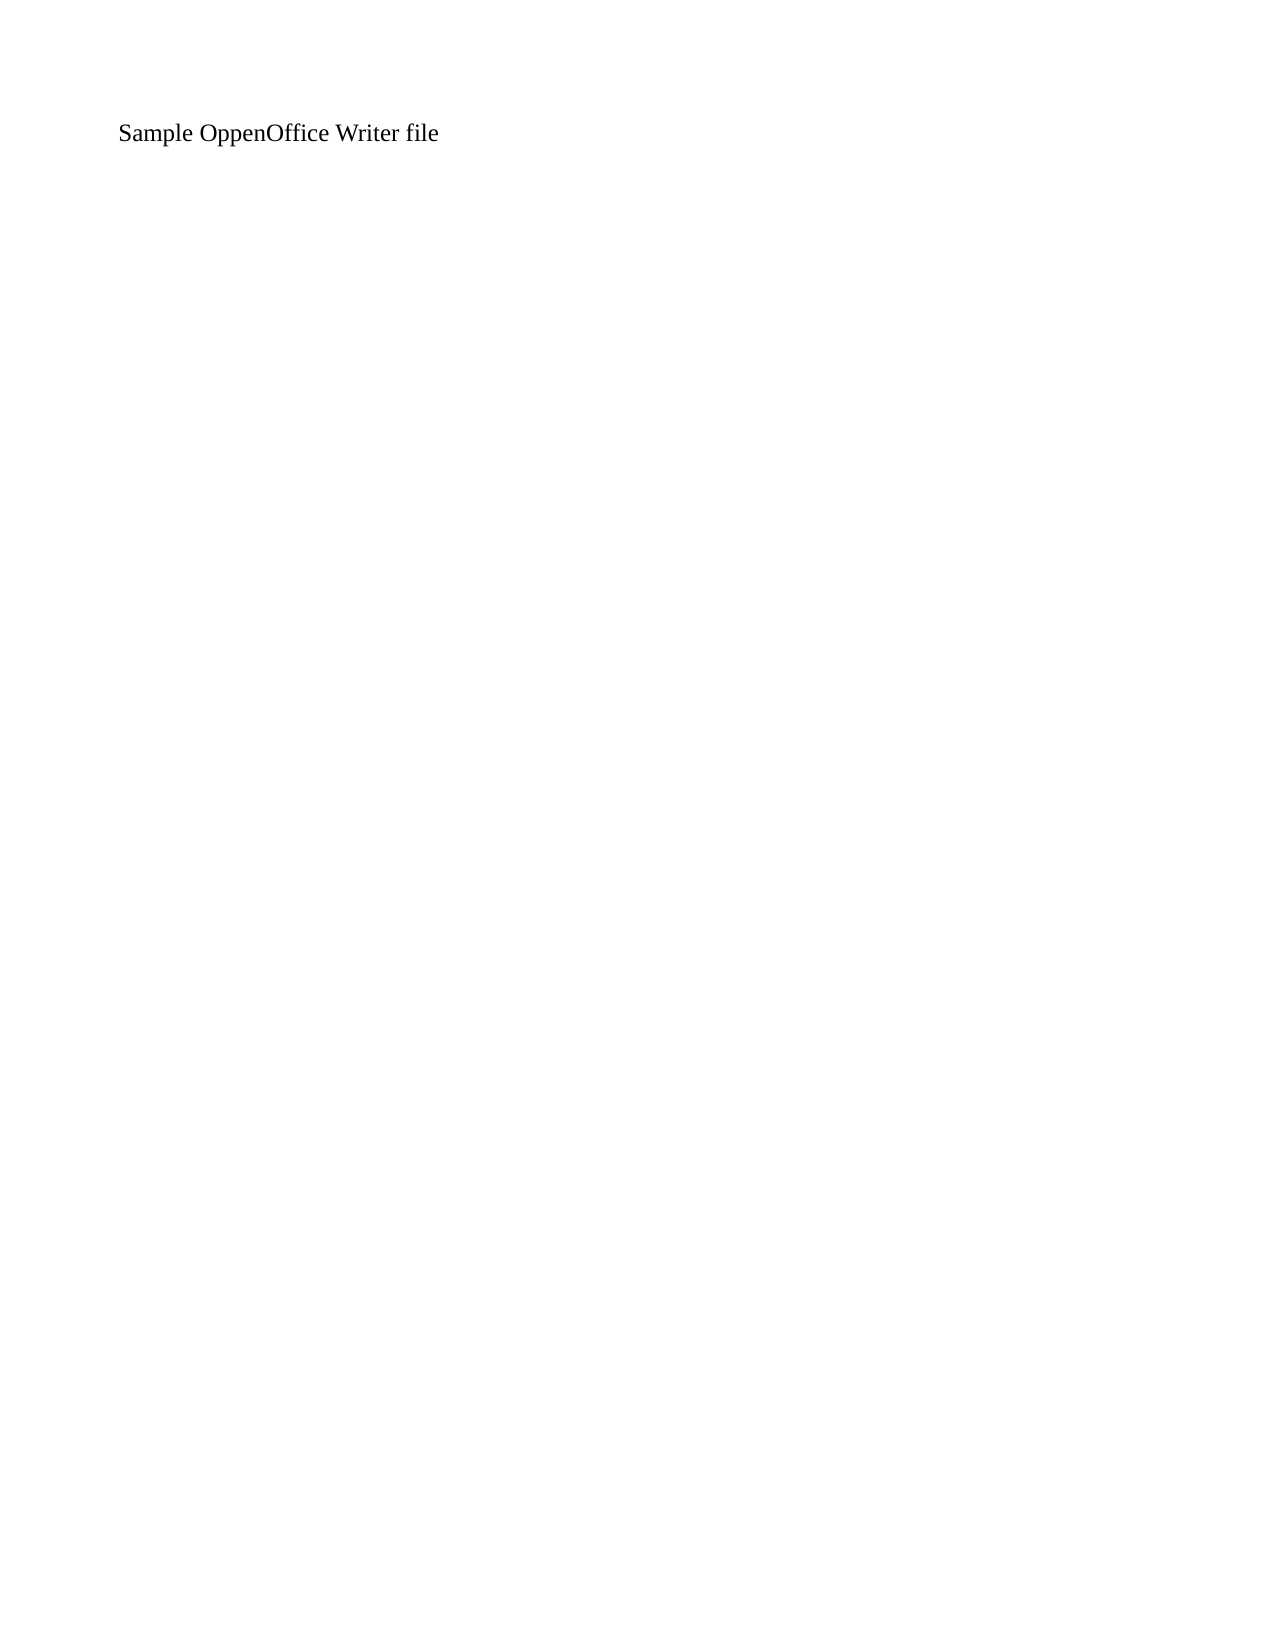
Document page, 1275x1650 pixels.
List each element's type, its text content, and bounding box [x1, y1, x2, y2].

text Sample OppenOffice Writer file [118, 118, 1157, 147]
